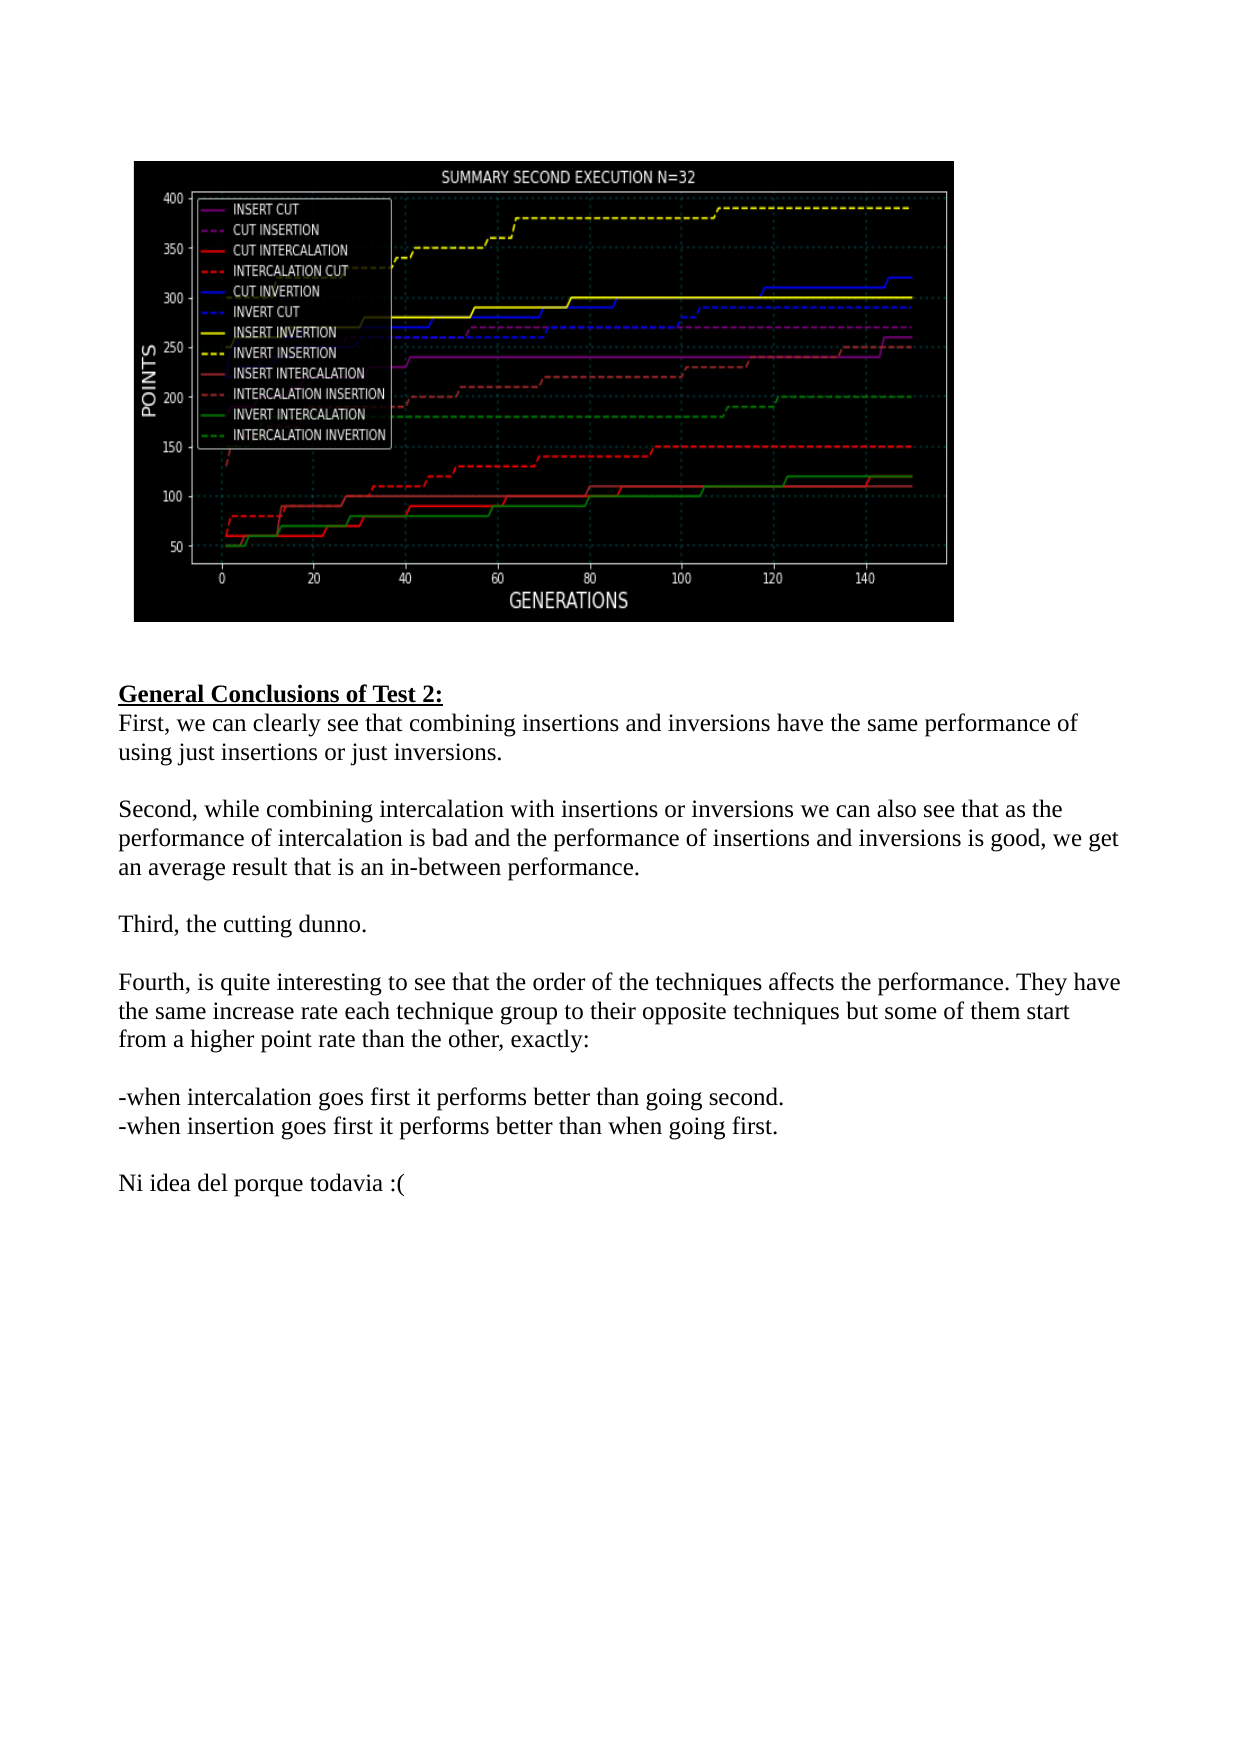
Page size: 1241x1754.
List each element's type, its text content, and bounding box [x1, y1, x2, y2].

text Third, the cutting dunno. [118, 909, 1122, 938]
text -when intercalation goes first it performs better than going second. [118, 1082, 1122, 1111]
text First, we can clearly see that combining insertions and inversions have the same performance of using just insertions or just inversions. [118, 708, 1122, 766]
text Fourth, is quite interesting to see that the order of the techniques affects the performance. They have the same increase rate each technique group to their opposite techniques but some of them start from a higher point rate than the other, exactly: [118, 967, 1122, 1053]
text Second, while combining intercalation with insertions or inversions we can also see that as the performance of intercalation is bad and the performance of insertions and inversions is good, we get an average result that is an in-between performance. [118, 794, 1122, 881]
text General Conclusions of Test 2: [118, 679, 1122, 708]
text -when insertion goes first it performs better than when going first. [118, 1111, 1122, 1139]
text Ni idea del porque todavia :( [118, 1168, 1122, 1197]
picture [133, 161, 954, 622]
